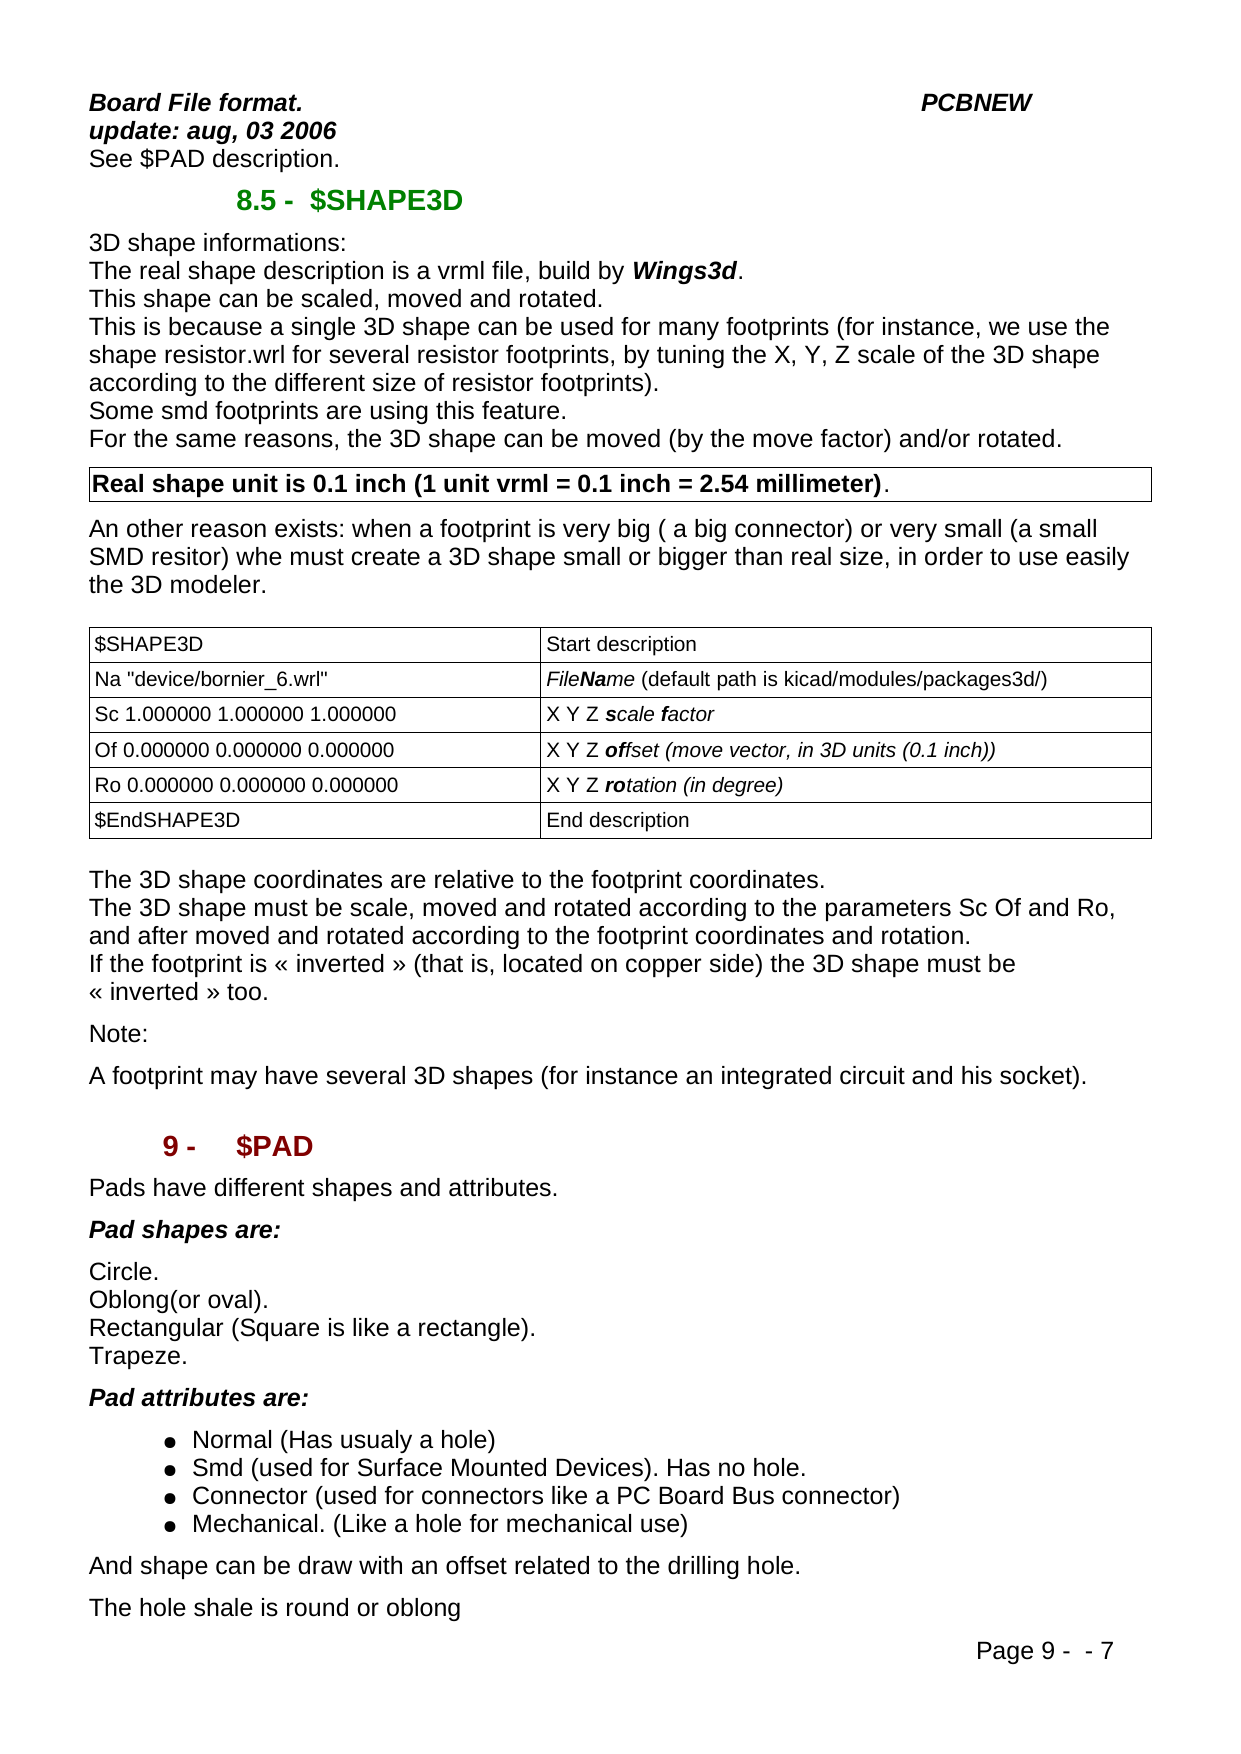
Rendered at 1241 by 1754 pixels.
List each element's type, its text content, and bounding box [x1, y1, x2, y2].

table_cell X Y Z scale factor [541, 698, 1151, 732]
table_cell Of 0.000000 0.000000 0.000000 [90, 733, 540, 767]
table_header $SHAPE3D [90, 628, 540, 662]
text Note: [88, 1020, 1152, 1048]
text Circle. [88, 1258, 1152, 1286]
text The 3D shape must be scale, moved and rotated according to the parameters Sc Of and Ro, [88, 894, 1152, 922]
text And shape can be draw with an offset related to the drilling hole. [88, 1552, 1152, 1580]
text and after moved and rotated according to the footprint coordinates and rotation. [88, 922, 1152, 950]
text Pads have different shapes and attributes. [88, 1174, 1152, 1202]
text For the same reasons, the 3D shape can be moved (by the move factor) and/or rotated. [88, 425, 1152, 453]
text Trapeze. [88, 1342, 1152, 1370]
table_header Start description [541, 628, 1151, 662]
text 3D shape informations: [88, 229, 1152, 257]
list Smd (used for Surface Mounted Devices). Has no hole. [162, 1454, 1152, 1482]
table_cell Na "device/bornier_6.wrl" [90, 663, 540, 697]
table_cell $EndSHAPE3D [90, 803, 540, 838]
list Connector (used for connectors like a PC Board Bus connector) [162, 1482, 1152, 1510]
text An other reason exists: when a footprint is very big ( a big connector) or very small (a small SMD resitor) whe must create a 3D shape small or bigger than real size, in order to use easily the 3D modeler. [88, 515, 1152, 599]
table_cell Ro 0.000000 0.000000 0.000000 [90, 768, 540, 802]
text See $PAD description. [88, 144, 1152, 173]
text Some smd footprints are using this feature. [88, 397, 1152, 425]
text The 3D shape coordinates are relative to the footprint coordinates. [88, 866, 1152, 894]
text A footprint may have several 3D shapes (for instance an integrated circuit and his socket). [88, 1062, 1152, 1090]
table_cell FileName (default path is kicad/modules/packages3d/) [541, 663, 1151, 697]
text If the footprint is « inverted » (that is, located on copper side) the 3D shape must be « inverted » too. [88, 950, 1152, 1006]
text Real shape unit is 0.1 inch (1 unit vrml = 0.1 inch = 2.54 millimeter). [90, 468, 1151, 501]
table_cell Sc 1.000000 1.000000 1.000000 [90, 698, 540, 732]
text Rectangular (Square is like a rectangle). [88, 1314, 1152, 1342]
table_cell X Y Z rotation (in degree) [541, 768, 1151, 802]
list Normal (Has usualy a hole) [162, 1426, 1152, 1454]
text This shape can be scaled, moved and rotated. [88, 285, 1152, 313]
text Oblong(or oval). [88, 1286, 1152, 1314]
table_cell X Y Z offset (move vector, in 3D units (0.1 inch)) [541, 733, 1151, 767]
text The real shape description is a vrml file, build by Wings3d. [88, 257, 1152, 285]
text The hole shale is round or oblong [88, 1594, 1152, 1622]
list Mechanical. (Like a hole for mechanical use) [162, 1510, 1152, 1538]
text Pad shapes are: [88, 1216, 1152, 1244]
subtitle $PAD [88, 1129, 1152, 1162]
table_cell End description [541, 803, 1151, 838]
subtitle $SHAPE3D [162, 184, 1152, 217]
text This is because a single 3D shape can be used for many footprints (for instance, we use the shape resistor.wrl for several resistor footprints, by tuning the X, Y, Z scale of the 3D shape according to the different size of resistor footprints). [88, 313, 1152, 397]
text Pad attributes are: [88, 1384, 1152, 1412]
